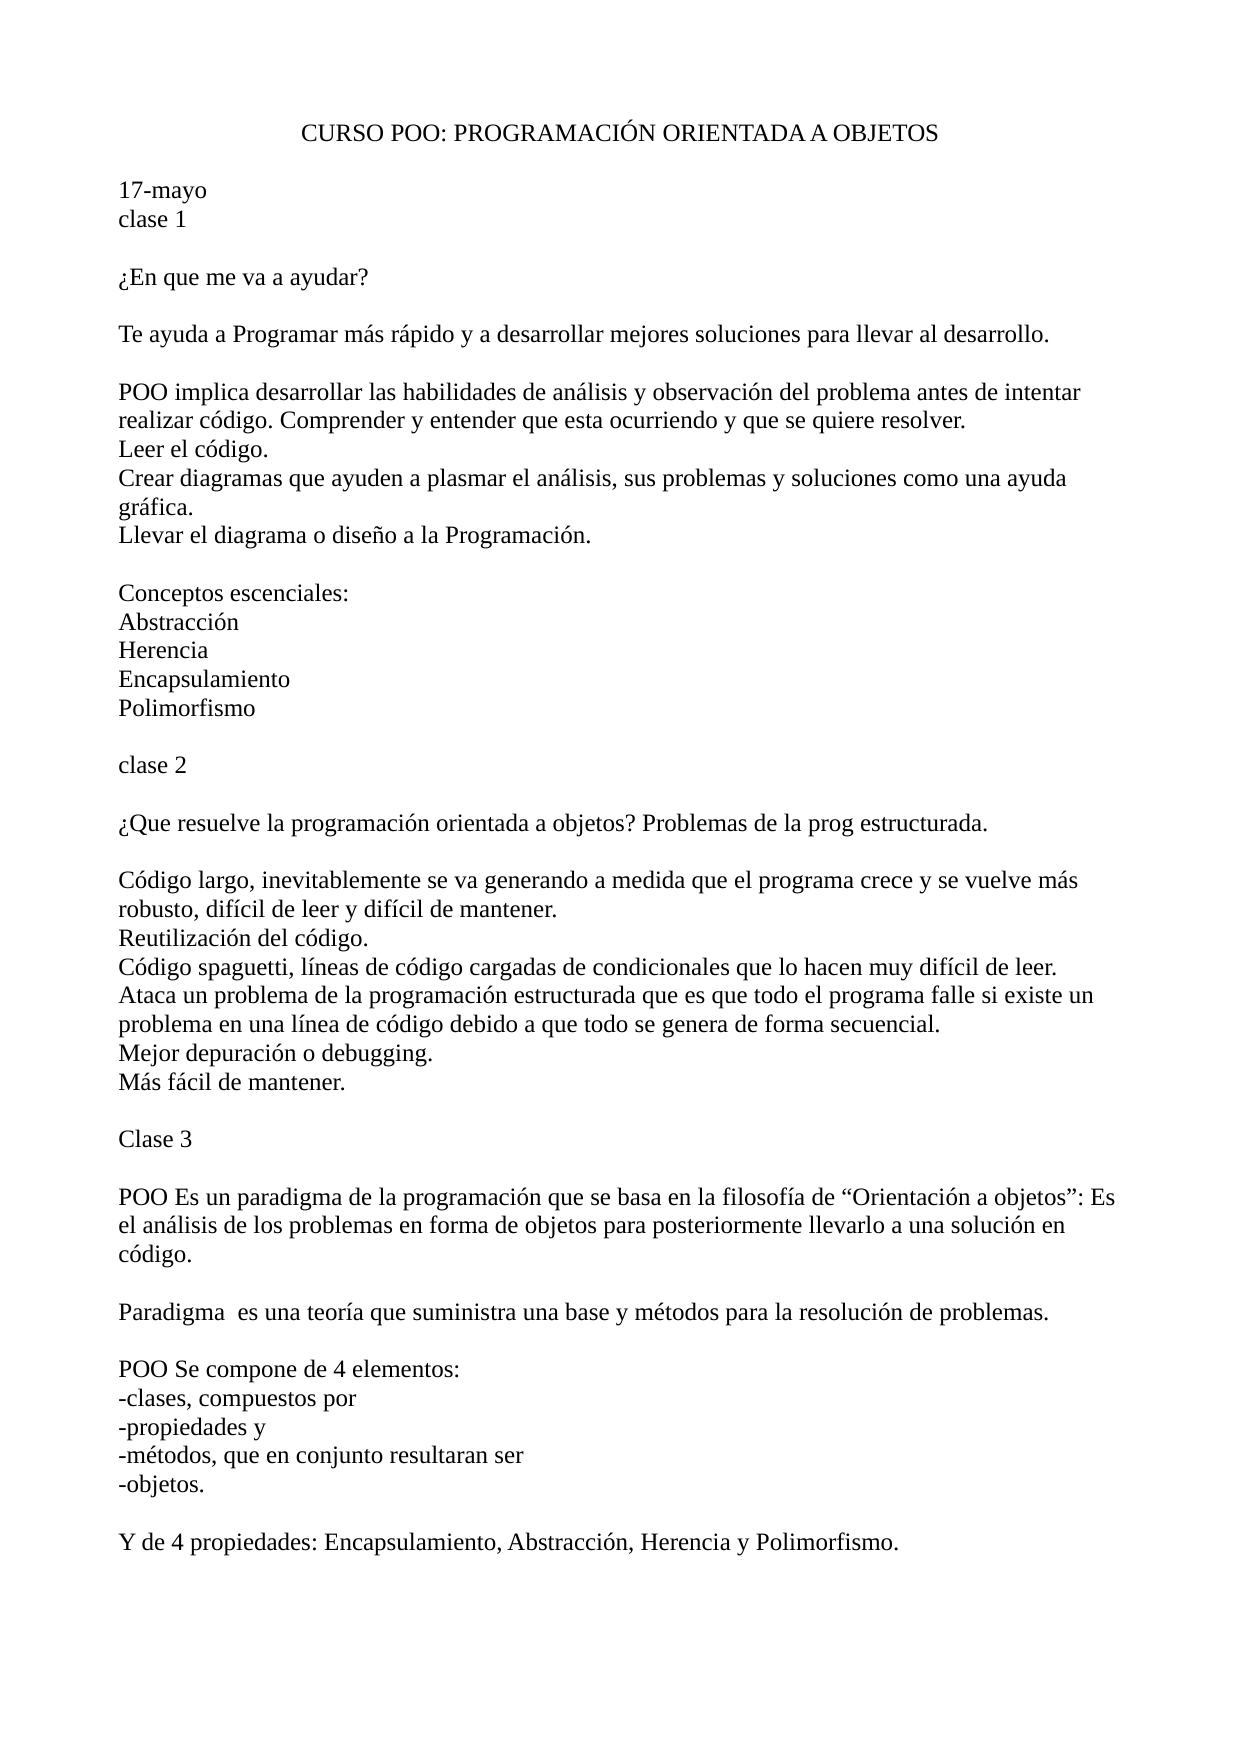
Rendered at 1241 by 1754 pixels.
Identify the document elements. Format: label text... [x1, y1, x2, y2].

text Polimorfismo [118, 693, 1122, 722]
text Mejor depuración o debugging. [118, 1038, 1122, 1067]
text Paradigma es una teoría que suministra una base y métodos para la resolución de problemas. [118, 1297, 1122, 1326]
text Código largo, inevitablemente se va generando a medida que el programa crece y se vuelve más robusto, difícil de leer y difícil de mantener. [118, 866, 1122, 923]
text Reutilización del código. [118, 923, 1122, 952]
text Código spaguetti, líneas de código cargadas de condicionales que lo hacen muy difícil de leer. [118, 952, 1122, 981]
text Encapsulamiento [118, 664, 1122, 693]
text POO Es un paradigma de la programación que se basa en la filosofía de “Orientación a objetos”: Es el análisis de los problemas en forma de objetos para posteriormente llevarlo a una solución en código. [118, 1182, 1122, 1268]
text Y de 4 propiedades: Encapsulamiento, Abstracción, Herencia y Polimorfismo. [118, 1527, 1122, 1556]
text -propiedades y [118, 1412, 1122, 1441]
text CURSO POO: PROGRAMACIÓN ORIENTADA A OBJETOS [118, 118, 1122, 147]
text Conceptos escenciales: [118, 578, 1122, 607]
text Más fácil de mantener. [118, 1067, 1122, 1096]
text ¿En que me va a ayudar? [118, 262, 1122, 291]
text Crear diagramas que ayuden a plasmar el análisis, sus problemas y soluciones como una ayuda gráfica. [118, 463, 1122, 521]
text Ataca un problema de la programación estructurada que es que todo el programa falle si existe un problema en una línea de código debido a que todo se genera de forma secuencial. [118, 981, 1122, 1038]
text -clases, compuestos por [118, 1383, 1122, 1412]
text Clase 3 [118, 1124, 1122, 1153]
text ¿Que resuelve la programación orientada a objetos? Problemas de la prog estructurada. [118, 808, 1122, 837]
text Leer el código. [118, 434, 1122, 463]
text -métodos, que en conjunto resultaran ser [118, 1441, 1122, 1469]
text clase 2 [118, 751, 1122, 779]
text Te ayuda a Programar más rápido y a desarrollar mejores soluciones para llevar al desarrollo. [118, 319, 1122, 348]
text Abstracción [118, 607, 1122, 636]
text Herencia [118, 636, 1122, 664]
text -objetos. [118, 1469, 1122, 1498]
text clase 1 [118, 204, 1122, 233]
text POO Se compone de 4 elementos: [118, 1354, 1122, 1383]
text POO implica desarrollar las habilidades de análisis y observación del problema antes de intentar realizar código. Comprender y entender que esta ocurriendo y que se quiere resolver. [118, 377, 1122, 434]
text Llevar el diagrama o diseño a la Programación. [118, 521, 1122, 549]
text 17-mayo [118, 176, 1122, 204]
